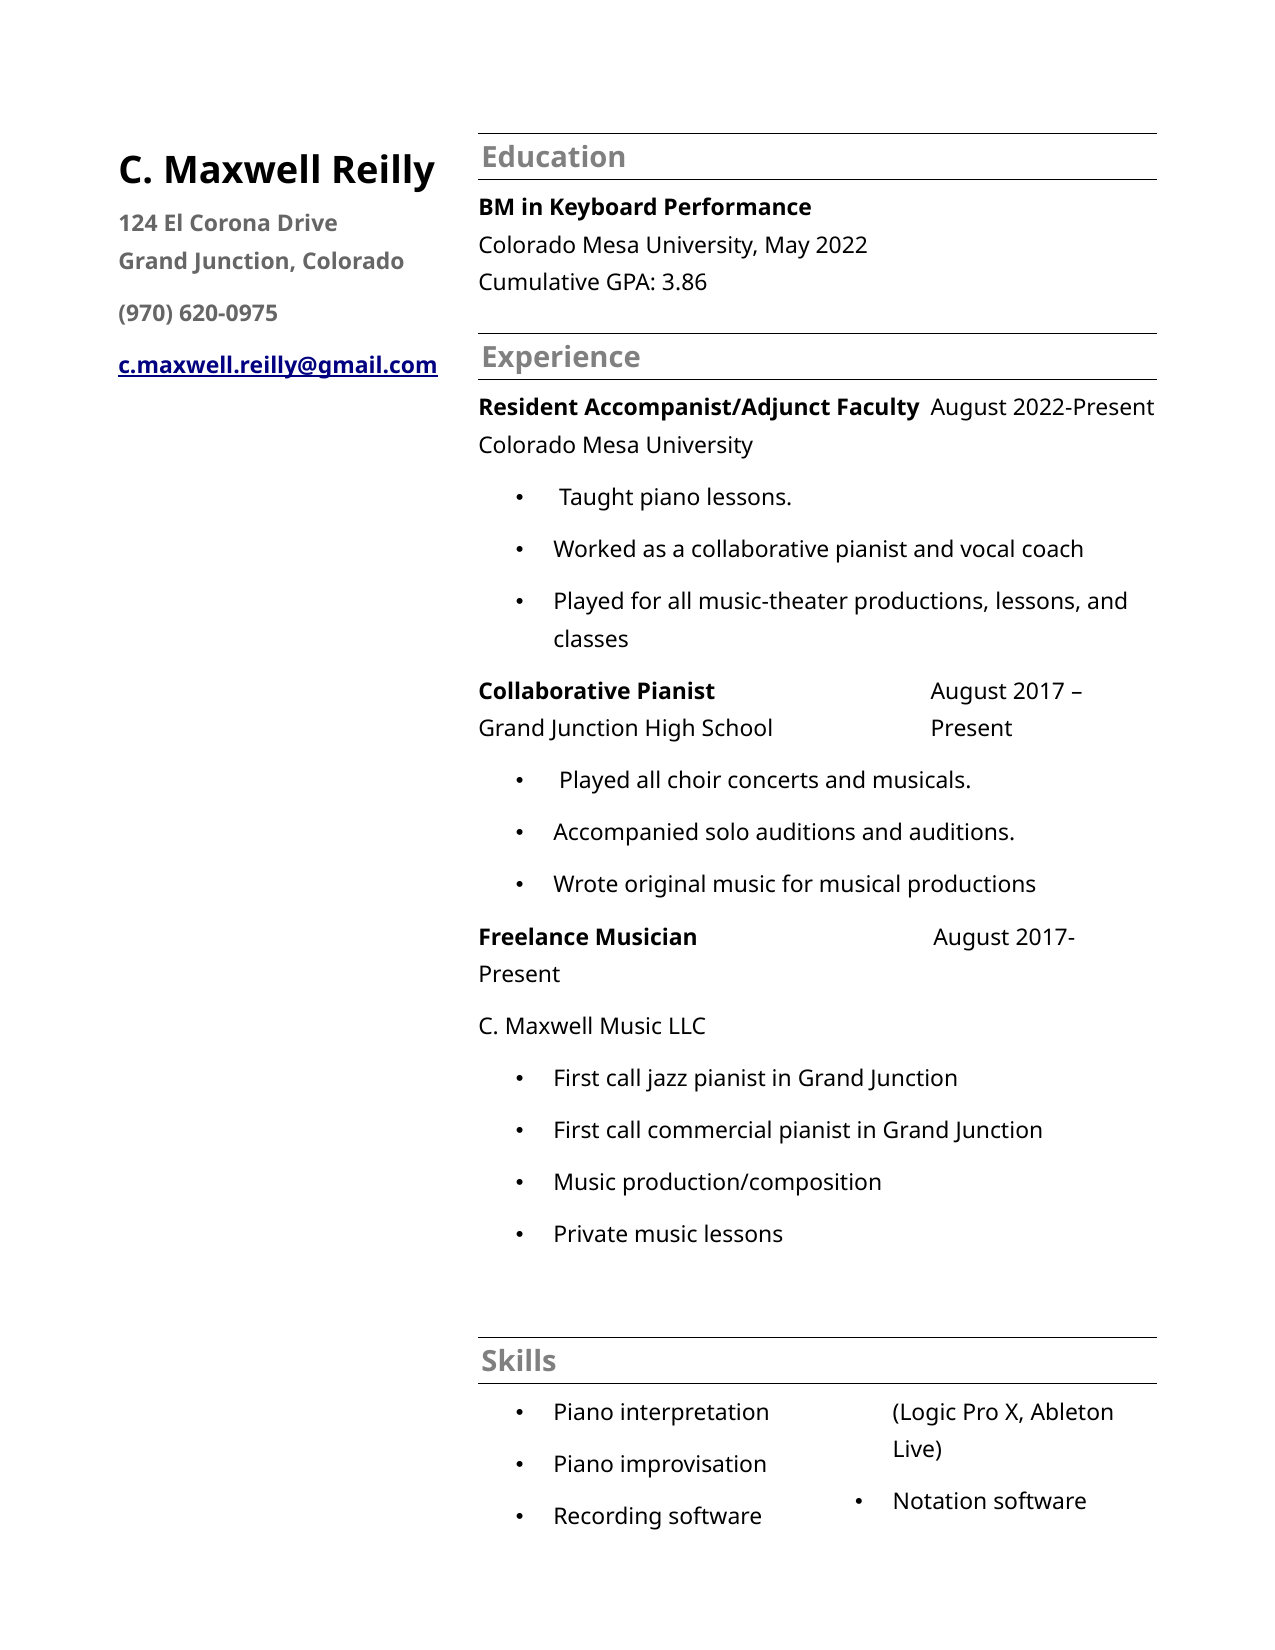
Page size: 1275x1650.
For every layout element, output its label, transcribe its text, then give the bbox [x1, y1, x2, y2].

list (Logic Pro X, Ableton Live) [855, 1396, 1157, 1464]
list Accompanied solo auditions and auditions. [516, 816, 1157, 847]
list Piano interpretation [516, 1396, 817, 1427]
text (970) 620-0975 [118, 297, 478, 328]
subtitle C. Maxwell Reilly [118, 143, 478, 195]
text Collaborative Pianist Grand Junction High School [478, 674, 930, 743]
text August 2022-Present [930, 391, 1157, 422]
list Private music lessons [516, 1218, 1157, 1249]
list Taught piano lessons. [516, 481, 1157, 512]
text Resident Accompanist/Adjunct Faculty Colorado Mesa University [478, 391, 930, 460]
subtitle Skills [478, 1338, 1157, 1383]
list First call commercial pianist in Grand Junction [516, 1114, 1157, 1145]
list Worked as a collaborative pianist and vocal coach [516, 533, 1157, 564]
list Music production/composition [516, 1166, 1157, 1197]
list First call jazz pianist in Grand Junction [516, 1062, 1157, 1093]
list Wrote original music for musical productions [516, 868, 1157, 899]
list Piano improvisation [516, 1448, 817, 1479]
subtitle Education [478, 134, 1157, 179]
list Recording software [516, 1500, 817, 1531]
subtitle Experience [478, 334, 1157, 379]
list Played for all music-theater productions, lessons, and classes [516, 585, 1157, 654]
text Freelance Musician August 2017-Present [478, 920, 1157, 989]
text BM in Keyboard Performance Colorado Mesa University, May 2022 Cumulative GPA: 3.86 [478, 191, 1157, 297]
text August 2017 – Present [930, 674, 1157, 743]
list Notation software [855, 1485, 1157, 1516]
text 124 El Corona Drive Grand Junction, Colorado [118, 207, 478, 276]
text c.maxwell.reilly@gmail.com [118, 349, 478, 380]
list Played all choir concerts and musicals. [516, 764, 1157, 795]
text C. Maxwell Music LLC [478, 1010, 1157, 1041]
